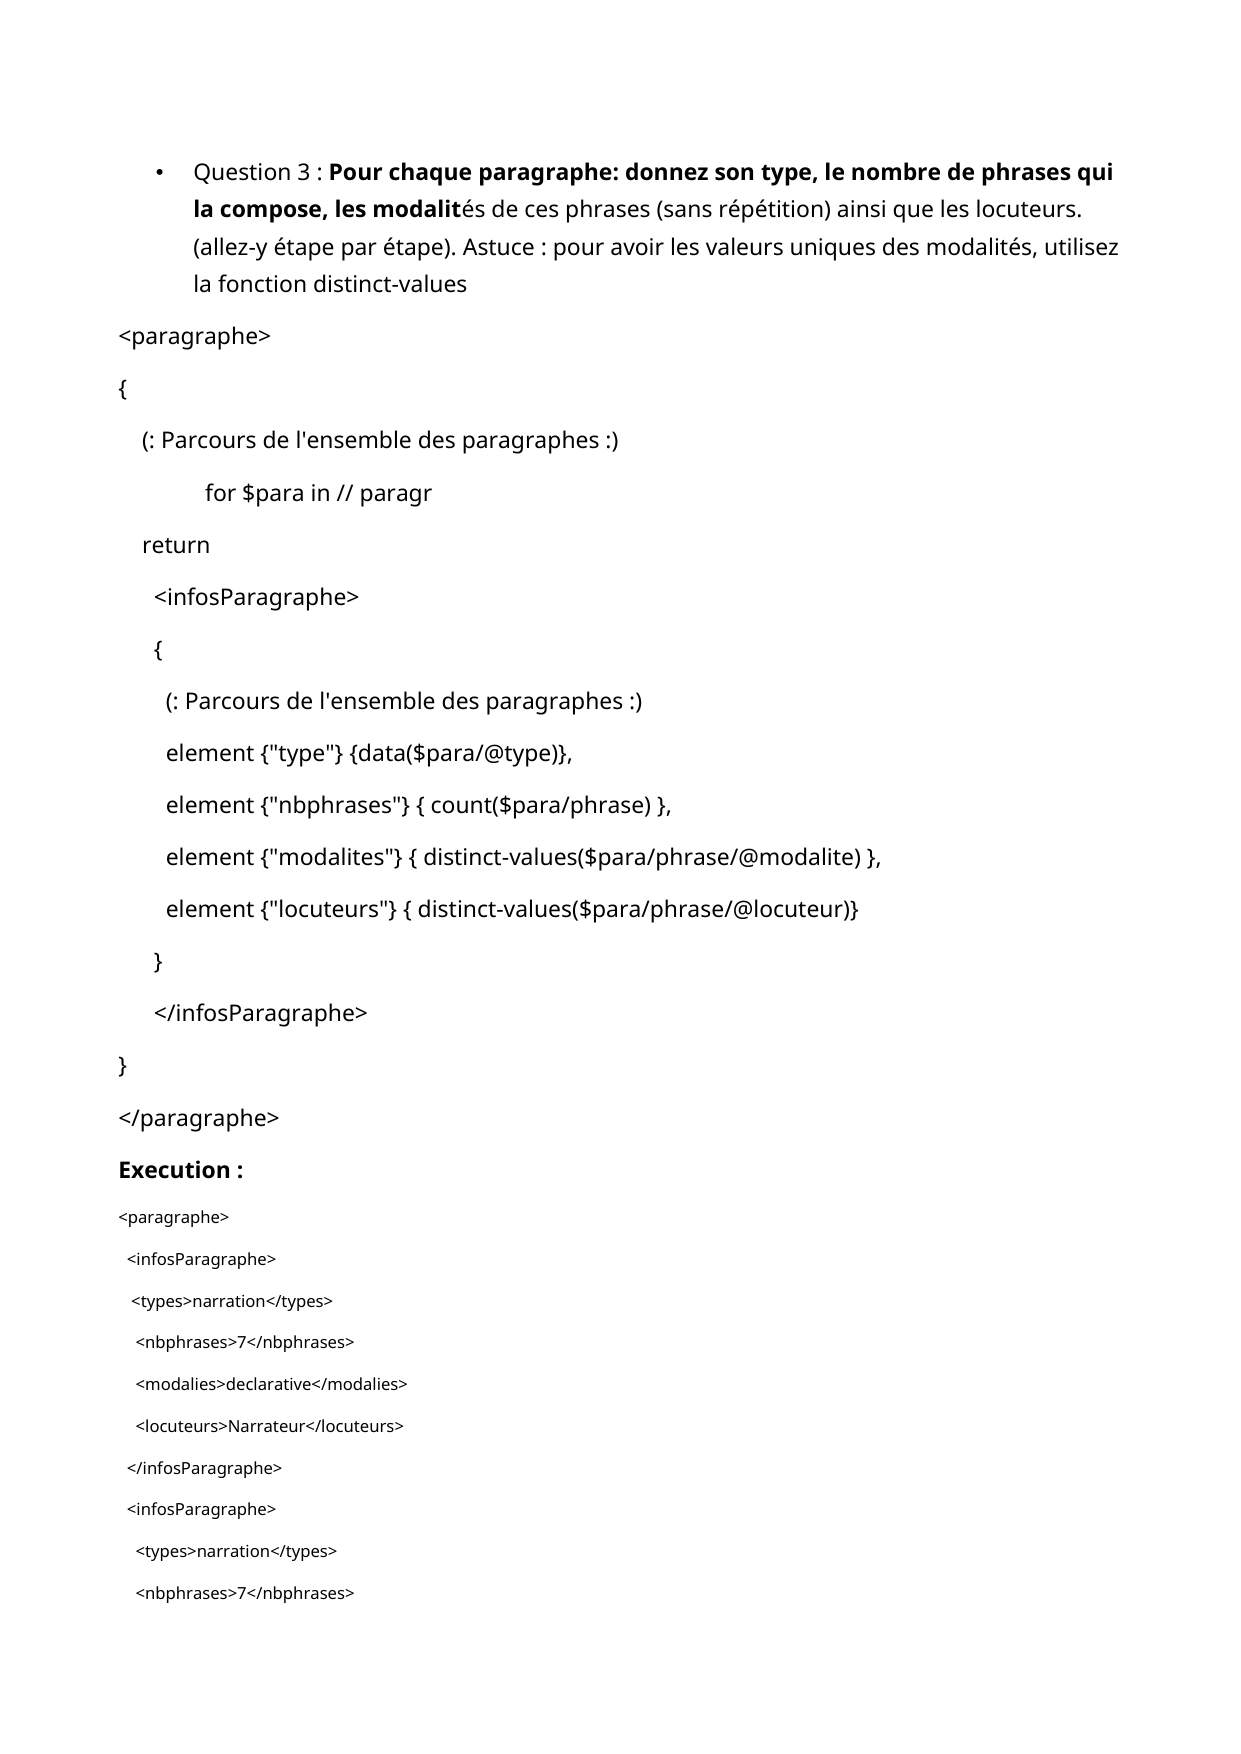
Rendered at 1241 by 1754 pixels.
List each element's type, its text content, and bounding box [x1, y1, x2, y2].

text for $para in // paragr [118, 476, 1122, 508]
text Execution : [118, 1153, 1122, 1185]
text element {"type"} {data($para/@type)}, [118, 737, 1122, 768]
text (: Parcours de l'ensemble des paragraphes :) [118, 685, 1122, 716]
text </infosParagraphe> [118, 997, 1122, 1028]
text <locuteurs>Narrateur</locuteurs> [118, 1414, 1122, 1437]
text <paragraphe> [118, 1206, 1122, 1228]
text <infosParagraphe> [118, 581, 1122, 612]
text { [118, 633, 1122, 664]
text <modalies>declarative</modalies> [118, 1373, 1122, 1395]
text <nbphrases>7</nbphrases> [118, 1582, 1122, 1604]
text <paragraphe> [118, 320, 1122, 351]
text <nbphrases>7</nbphrases> [118, 1331, 1122, 1354]
text <types>narration</types> [118, 1289, 1122, 1312]
text } [118, 1049, 1122, 1081]
text <infosParagraphe> [118, 1247, 1122, 1270]
text element {"locuteurs"} { distinct-values($para/phrase/@locuteur)} [118, 893, 1122, 924]
text } [118, 945, 1122, 976]
text { [118, 372, 1122, 403]
text element {"modalites"} { distinct-values($para/phrase/@modalite) }, [118, 841, 1122, 872]
text </paragraphe> [118, 1101, 1122, 1133]
text element {"nbphrases"} { count($para/phrase) }, [118, 789, 1122, 820]
text <infosParagraphe> [118, 1498, 1122, 1521]
text (: Parcours de l'ensemble des paragraphes :) [118, 424, 1122, 456]
text </infosParagraphe> [118, 1456, 1122, 1479]
text <types>narration</types> [118, 1540, 1122, 1562]
text return [118, 528, 1122, 560]
list Question 3 : Pour chaque paragraphe: donnez son type, le nombre de phrases qui la compose, les modalités de ces phrases (sans répétition) ainsi que les locuteurs. (allez-y étape par étape). Astuce : pour avoir les valeurs uniques des modalités, utilisez la fonction distinct-values [156, 156, 1122, 299]
